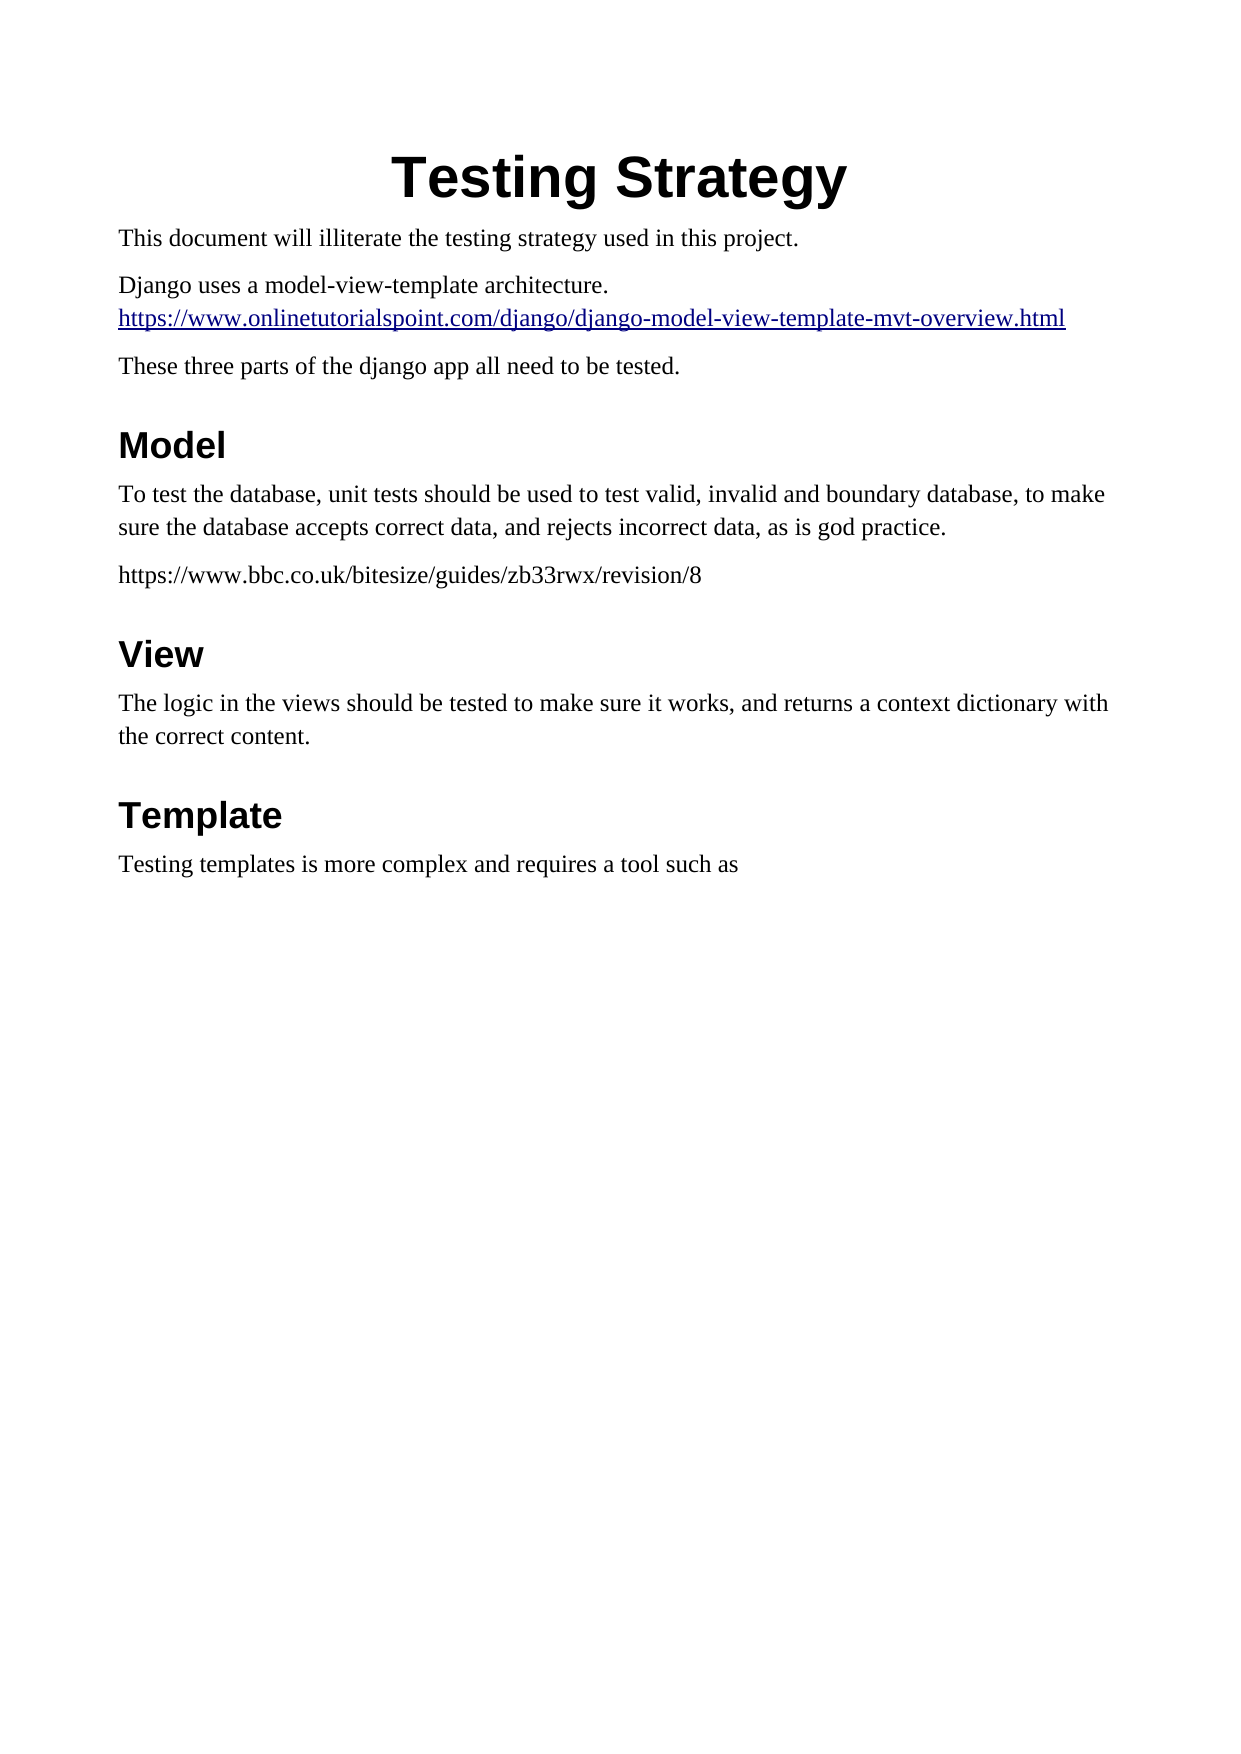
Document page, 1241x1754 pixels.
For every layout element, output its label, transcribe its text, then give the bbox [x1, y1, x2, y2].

text Django uses a model-view-template architecture. https://www.onlinetutorialspoint.com/django/django-model-view-template-mvt-overview.html [118, 270, 1122, 332]
text This document will illiterate the testing strategy used in this project. [118, 223, 1122, 251]
text These three parts of the django app all need to be tested. [118, 351, 1122, 380]
subtitle View [118, 632, 1122, 676]
text Testing templates is more complex and requires a tool such as [118, 849, 1122, 878]
text https://www.bbc.co.uk/bitesize/guides/zb33rwx/revision/8 [118, 560, 1122, 588]
title Testing Strategy [118, 143, 1122, 210]
subtitle Template [118, 794, 1122, 837]
text The logic in the views should be tested to make sure it works, and returns a context dictionary with the correct content. [118, 688, 1122, 750]
subtitle Model [118, 423, 1122, 467]
text To test the database, unit tests should be used to test valid, invalid and boundary database, to make sure the database accepts correct data, and rejects incorrect data, as is god practice. [118, 479, 1122, 541]
